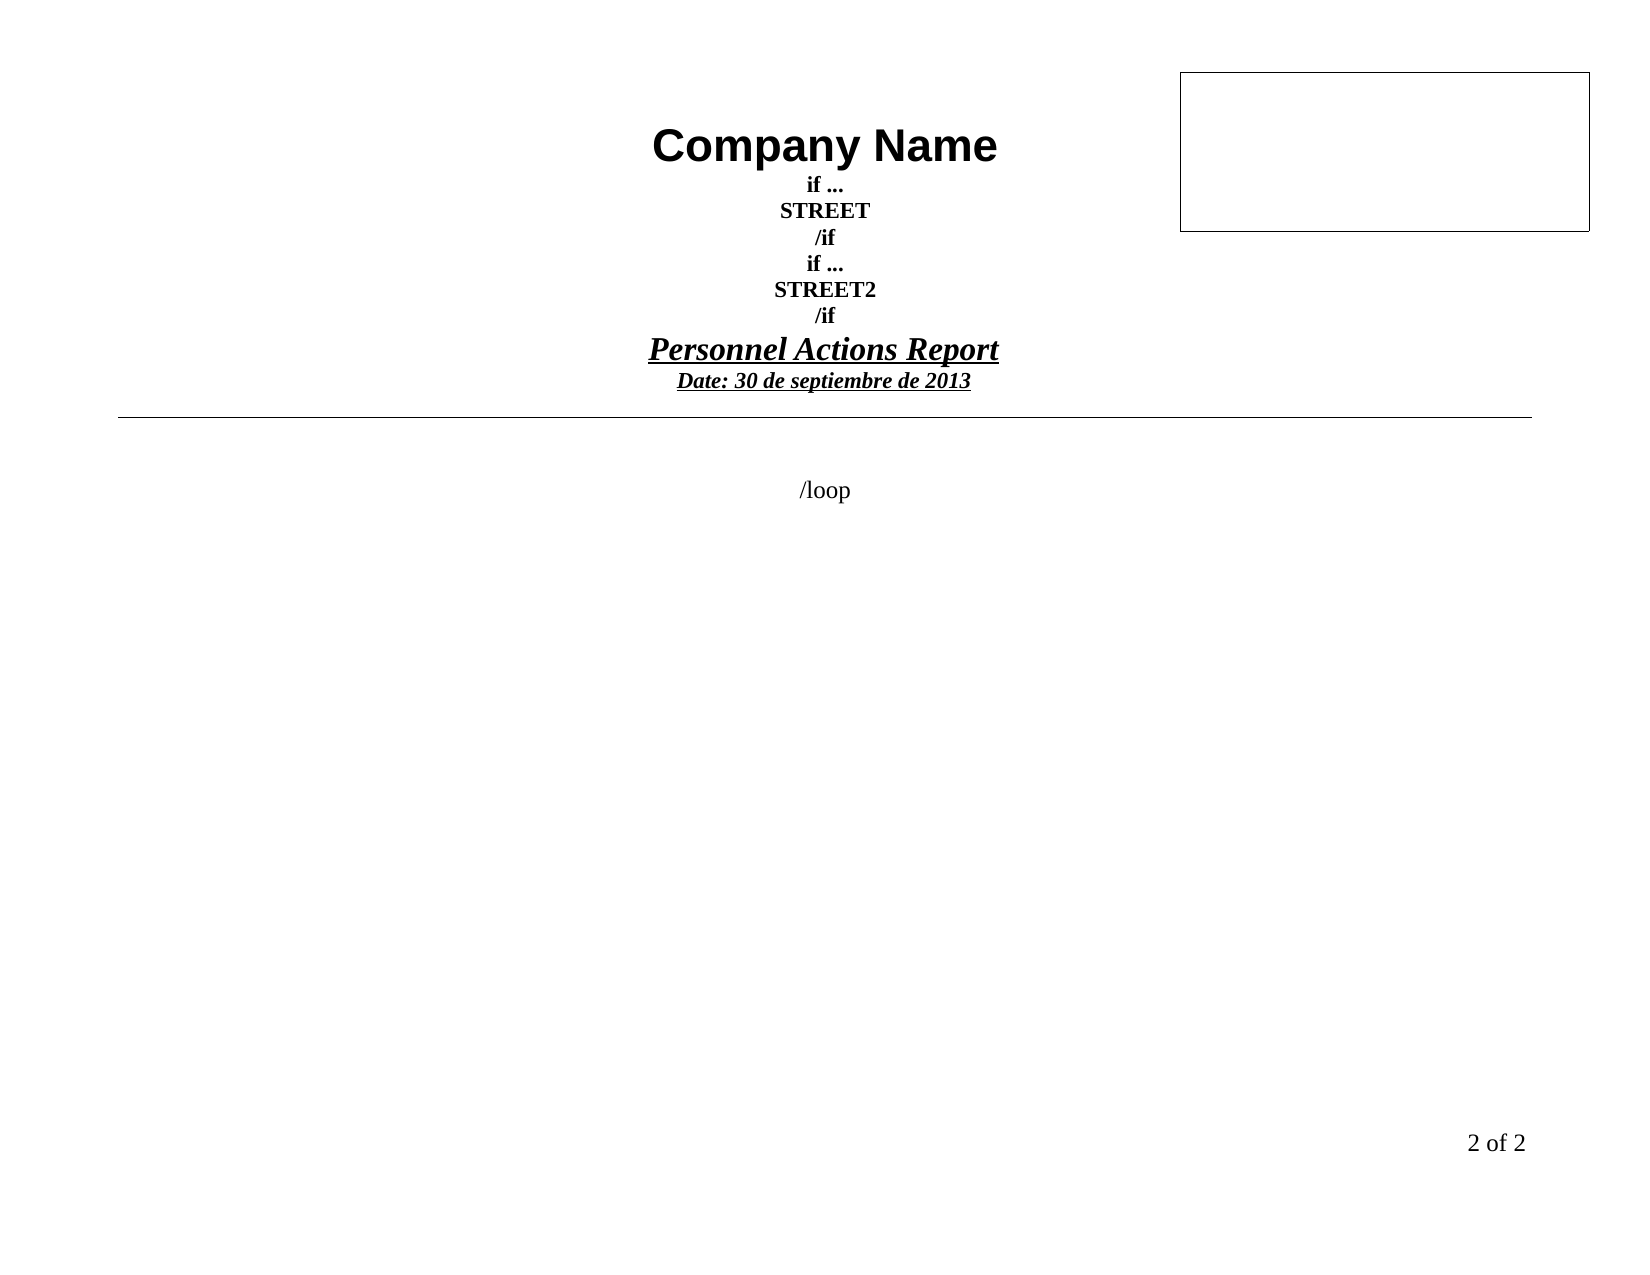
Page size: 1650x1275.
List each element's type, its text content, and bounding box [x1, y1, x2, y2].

text /loop [118, 475, 1532, 504]
